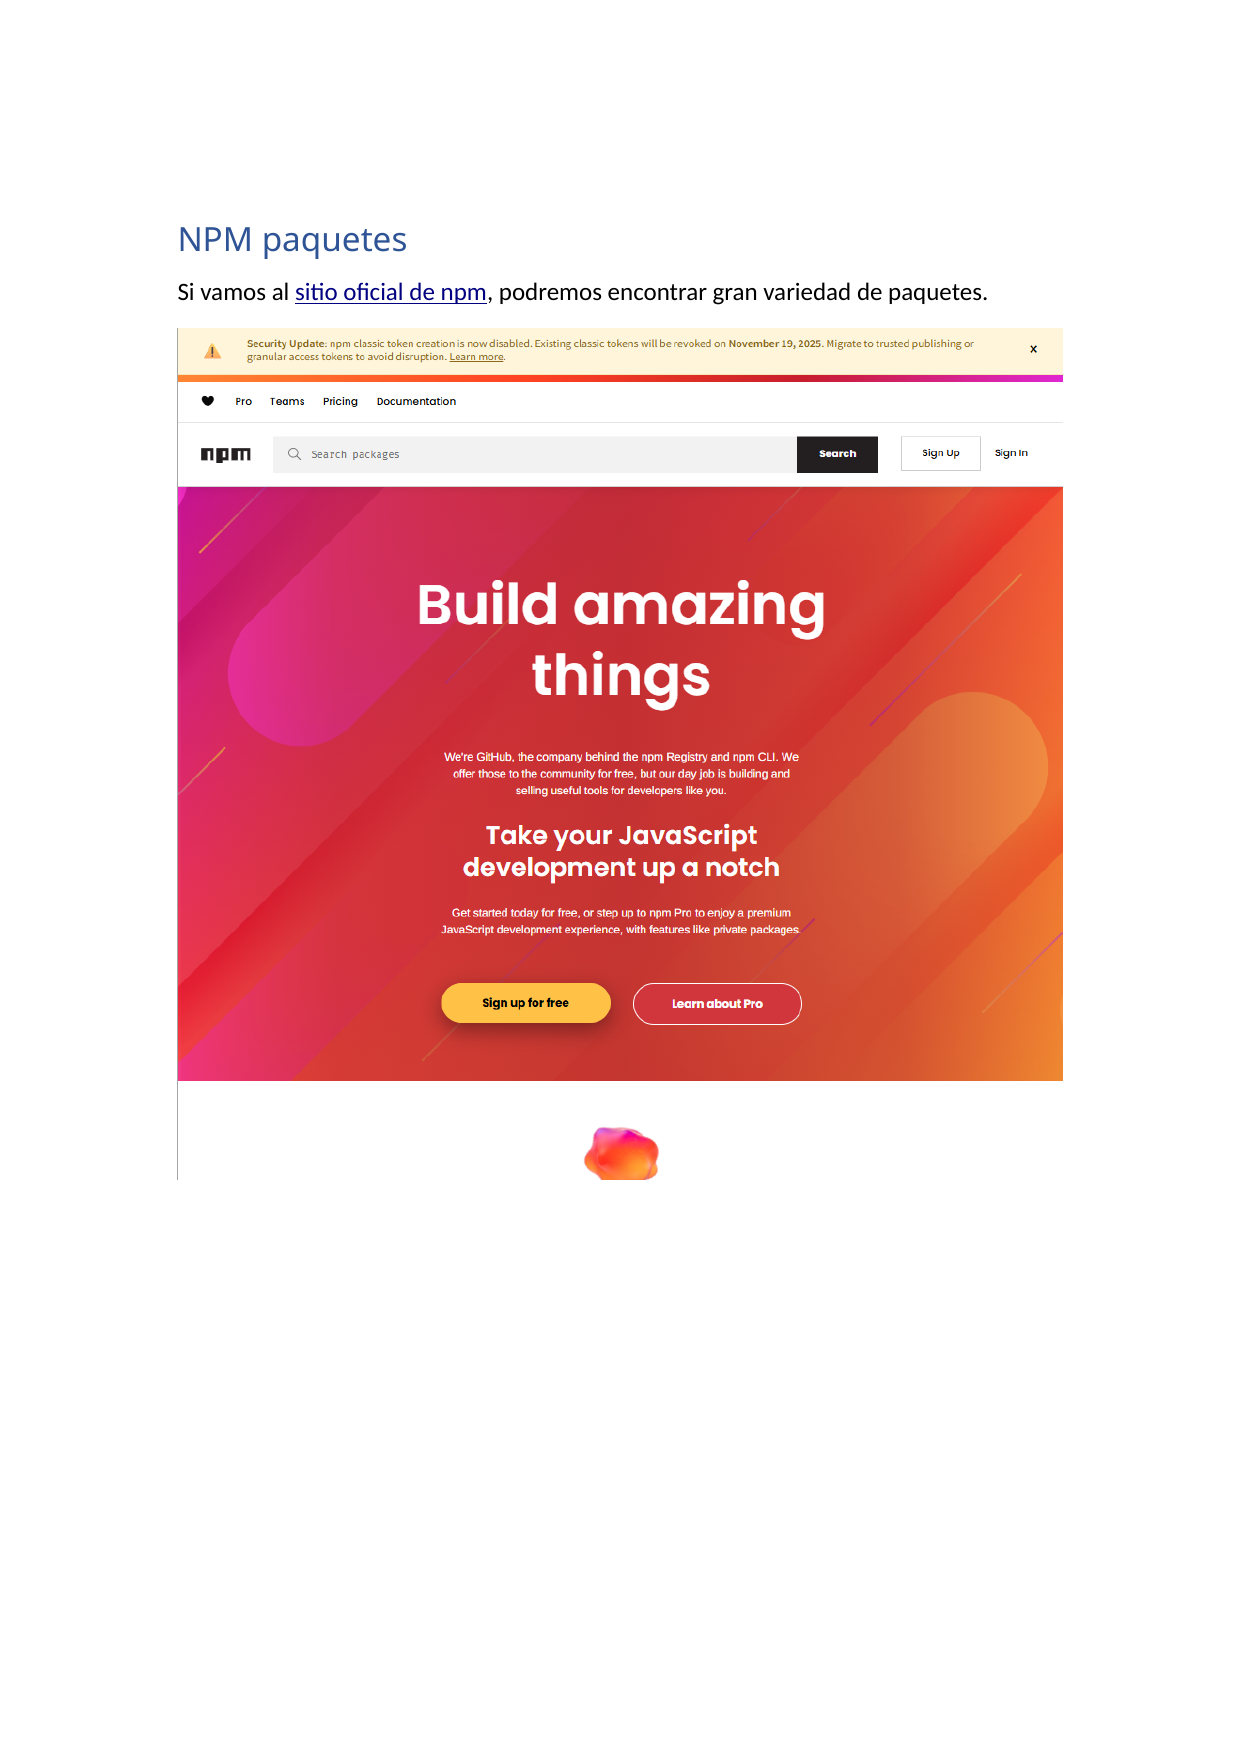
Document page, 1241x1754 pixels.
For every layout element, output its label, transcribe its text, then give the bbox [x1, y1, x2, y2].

text Si vamos al sitio oficial de npm, podremos encontrar gran variedad de paquetes. [177, 276, 1063, 307]
subtitle NPM paquetes [177, 216, 1063, 261]
